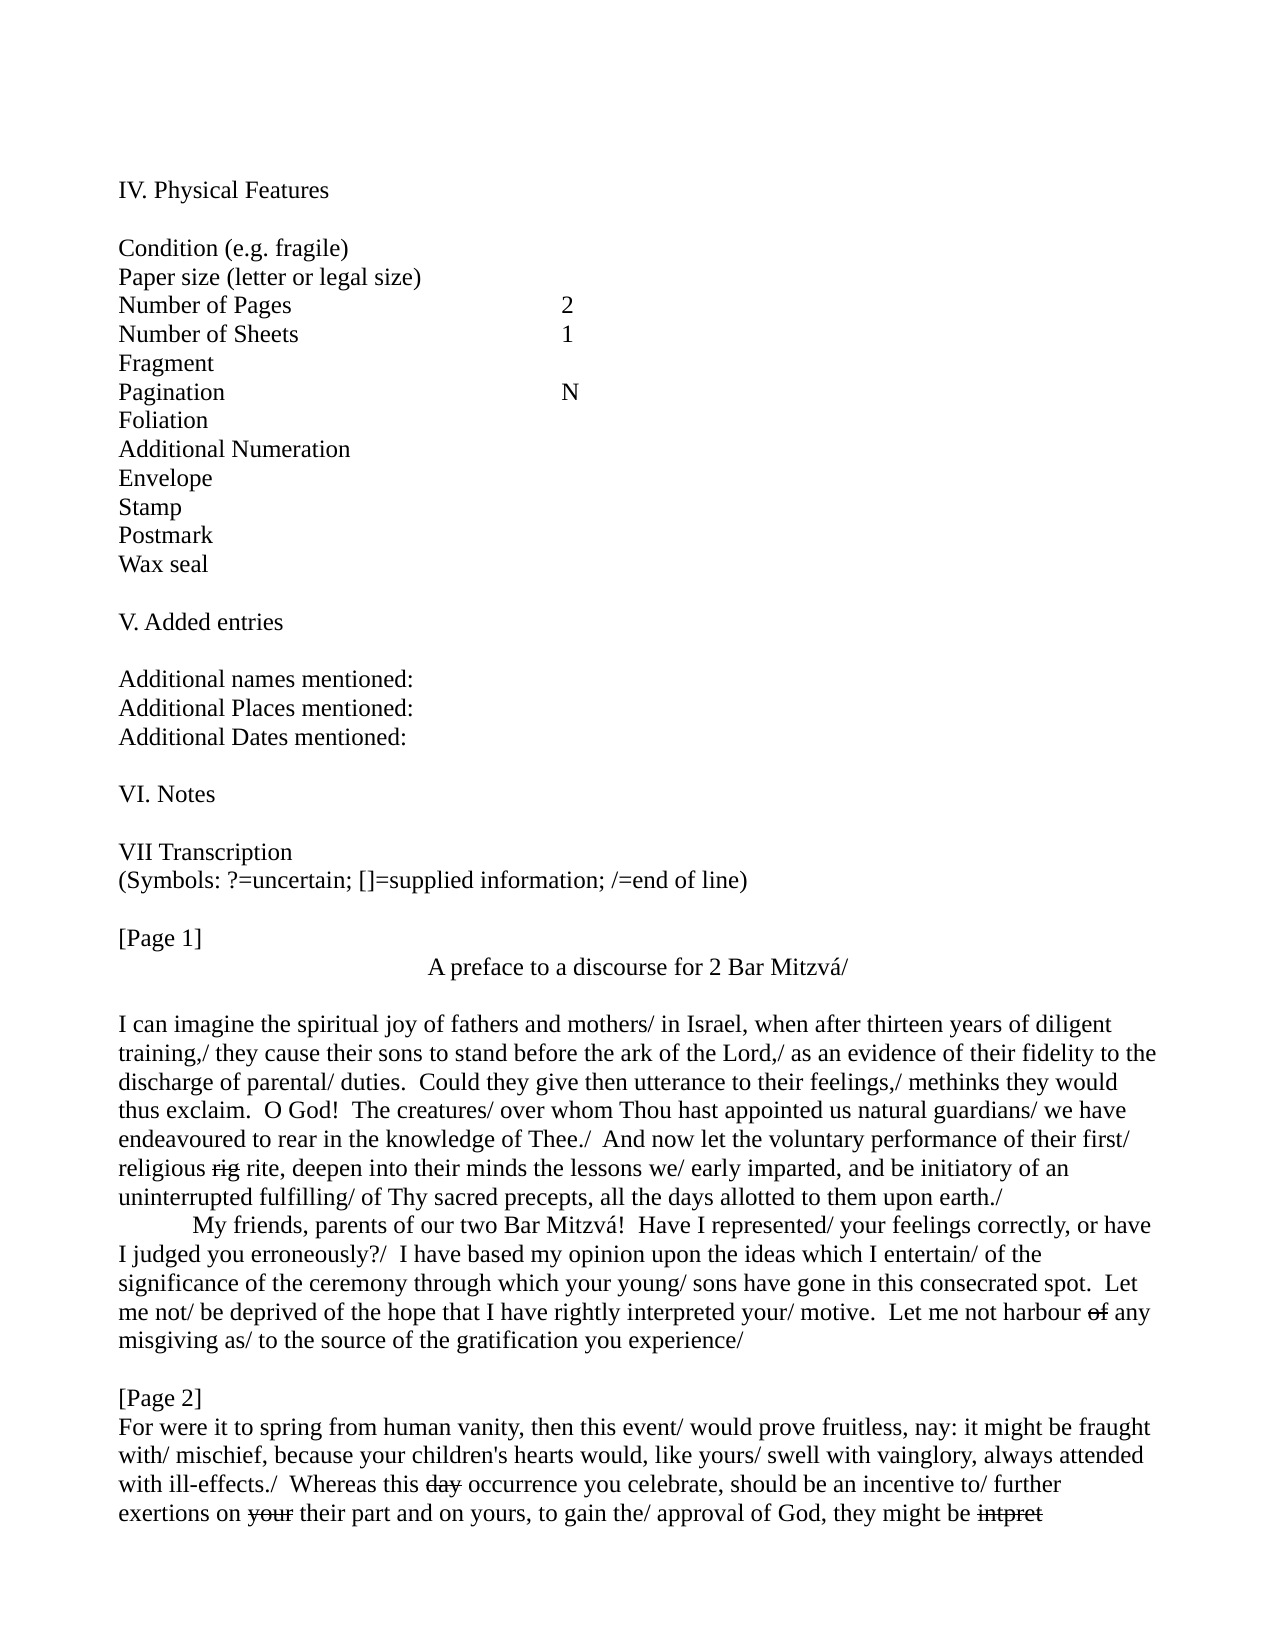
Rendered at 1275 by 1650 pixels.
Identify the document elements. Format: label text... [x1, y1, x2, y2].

text A preface to a discourse for 2 Bar Mitzvá/ [118, 952, 1157, 981]
text Foliation [118, 406, 1157, 434]
text My friends, parents of our two Bar Mitzvá! Have I represented/ your feelings correctly, or have I judged you erroneously?/ I have based my opinion upon the ideas which I entertain/ of the significance of the ceremony through which your young/ sons have gone in this consecrated spot. Let me not/ be deprived of the hope that I have rightly interpreted your/ motive. Let me not harbour of any misgiving as/ to the source of the gratification you experience/ [118, 1211, 1157, 1354]
text V. Added entries [118, 607, 1157, 636]
text Pagination N [118, 377, 1157, 406]
text VI. Notes [118, 779, 1157, 808]
text Fragment [118, 348, 1157, 377]
text VII Transcription [118, 837, 1157, 866]
text I can imagine the spiritual joy of fathers and mothers/ in Israel, when after thirteen years of diligent training,/ they cause their sons to stand before the ark of the Lord,/ as an evidence of their fidelity to the discharge of parental/ duties. Could they give then utterance to their feelings,/ methinks they would thus exclaim. O God! The creatures/ over whom Thou hast appointed us natural guardians/ we have endeavoured to rear in the knowledge of Thee./ And now let the voluntary performance of their first/ religious rig rite, deepen into their minds the lessons we/ early imparted, and be initiatory of an uninterrupted fulfilling/ of Thy sacred precepts, all the days allotted to them upon earth./ [118, 1009, 1157, 1211]
text IV. Physical Features [118, 176, 1157, 204]
text For were it to spring from human vanity, then this event/ would prove fruitless, nay: it might be fraught with/ mischief, because your children's hearts would, like yours/ swell with vainglory, always attended with ill-effects./ Whereas this day occurrence you celebrate, should be an incentive to/ further exertions on your their part and on yours, to gain the/ approval of God, they might be intpret [118, 1412, 1157, 1527]
text Additional Places mentioned: [118, 693, 1157, 722]
text (Symbols: ?=uncertain; []=supplied information; /=end of line) [118, 866, 1157, 894]
text Additional names mentioned: [118, 664, 1157, 693]
text Paper size (letter or legal size) [118, 262, 1157, 291]
text Number of Sheets 1 [118, 319, 1157, 348]
text Number of Pages 2 [118, 291, 1157, 319]
text Postma rk [118, 521, 1157, 549]
text [Page 1] [118, 923, 1157, 952]
text Wax seal [118, 549, 1157, 578]
text Envelope [118, 463, 1157, 492]
text Additional Dates mentioned: [118, 722, 1157, 751]
text Stamp [118, 492, 1157, 521]
text Condition (e.g. fragile) [118, 233, 1157, 262]
text [Page 2] [118, 1383, 1157, 1412]
text Additional Numeration [118, 434, 1157, 463]
